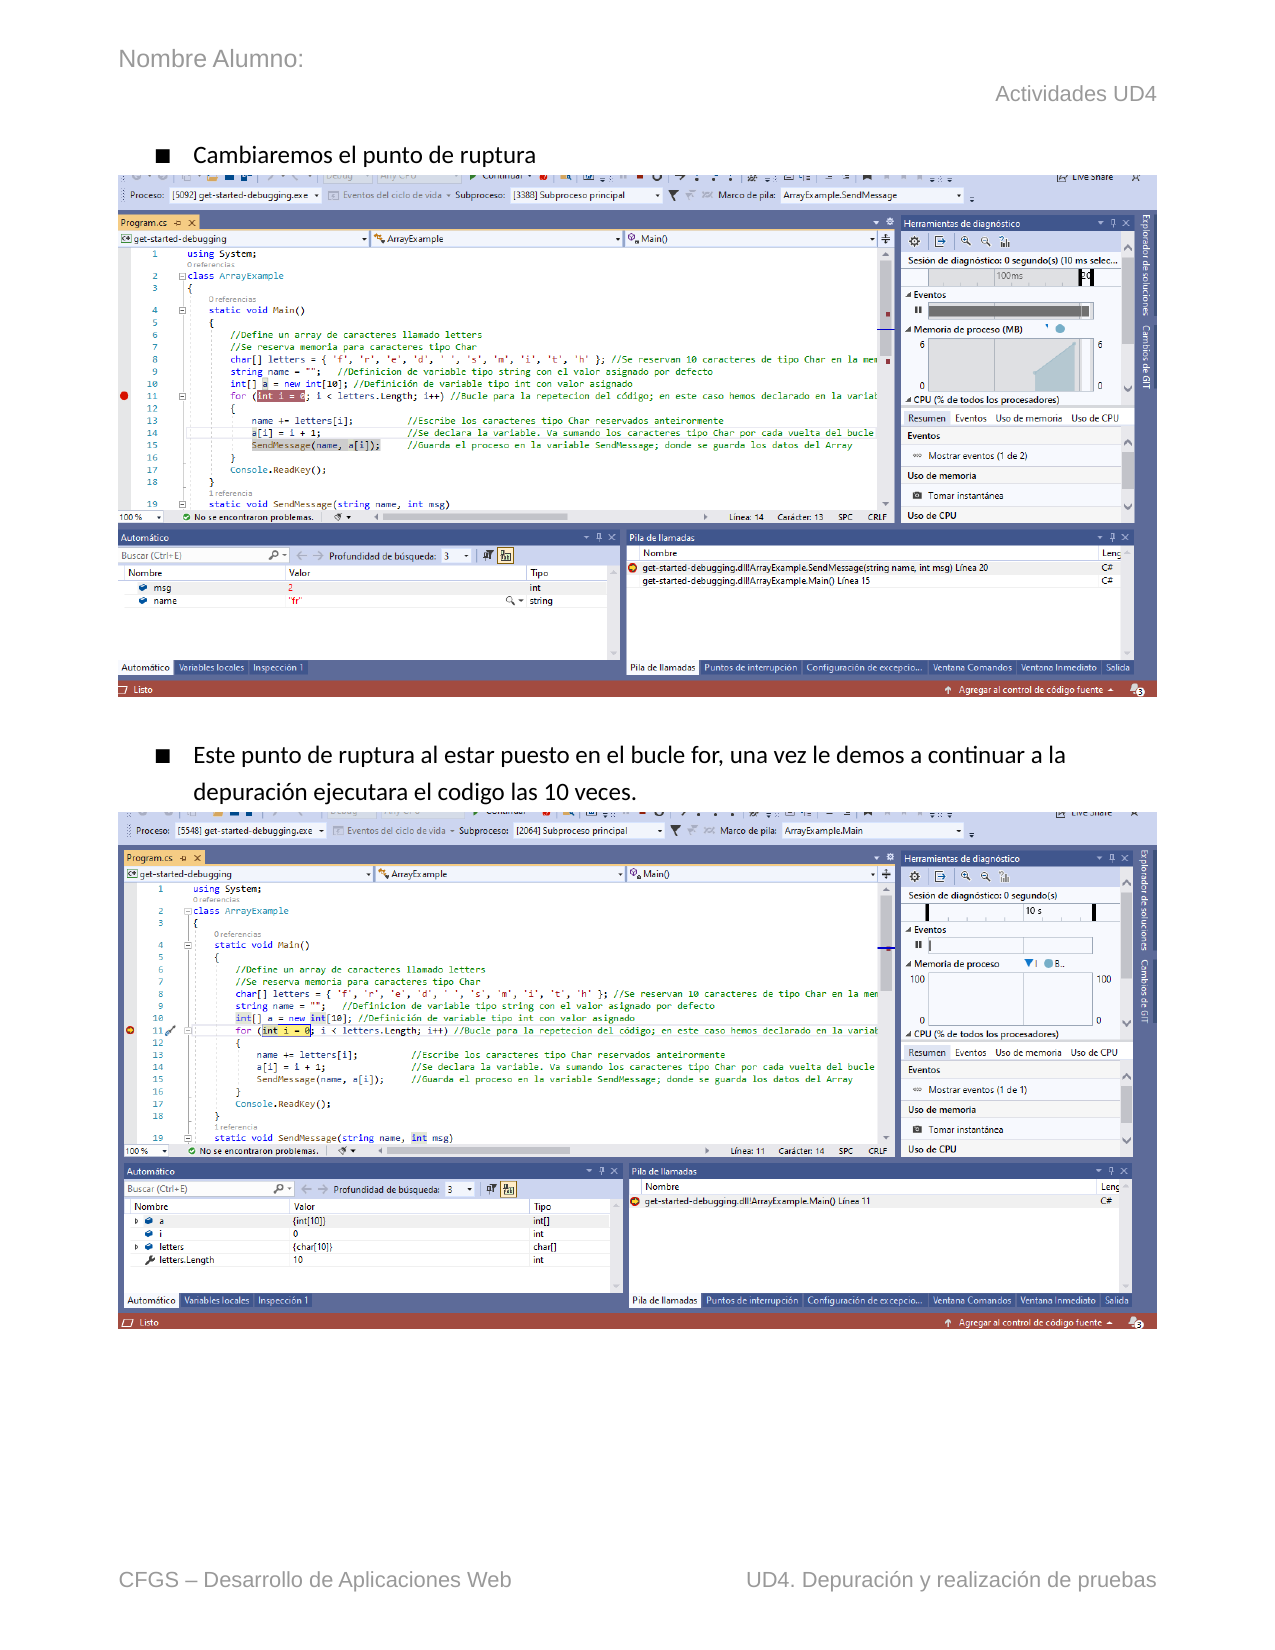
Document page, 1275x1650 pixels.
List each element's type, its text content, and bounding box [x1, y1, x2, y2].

list Este punto de ruptura al estar puesto en el bucle for, una vez le demos a continuar a la depuración ejecutara el codigo las 10 veces. [156, 740, 1157, 807]
picture [118, 812, 1157, 1329]
picture [118, 175, 1157, 697]
list Cambiaremos el punto de ruptura [156, 139, 1157, 169]
